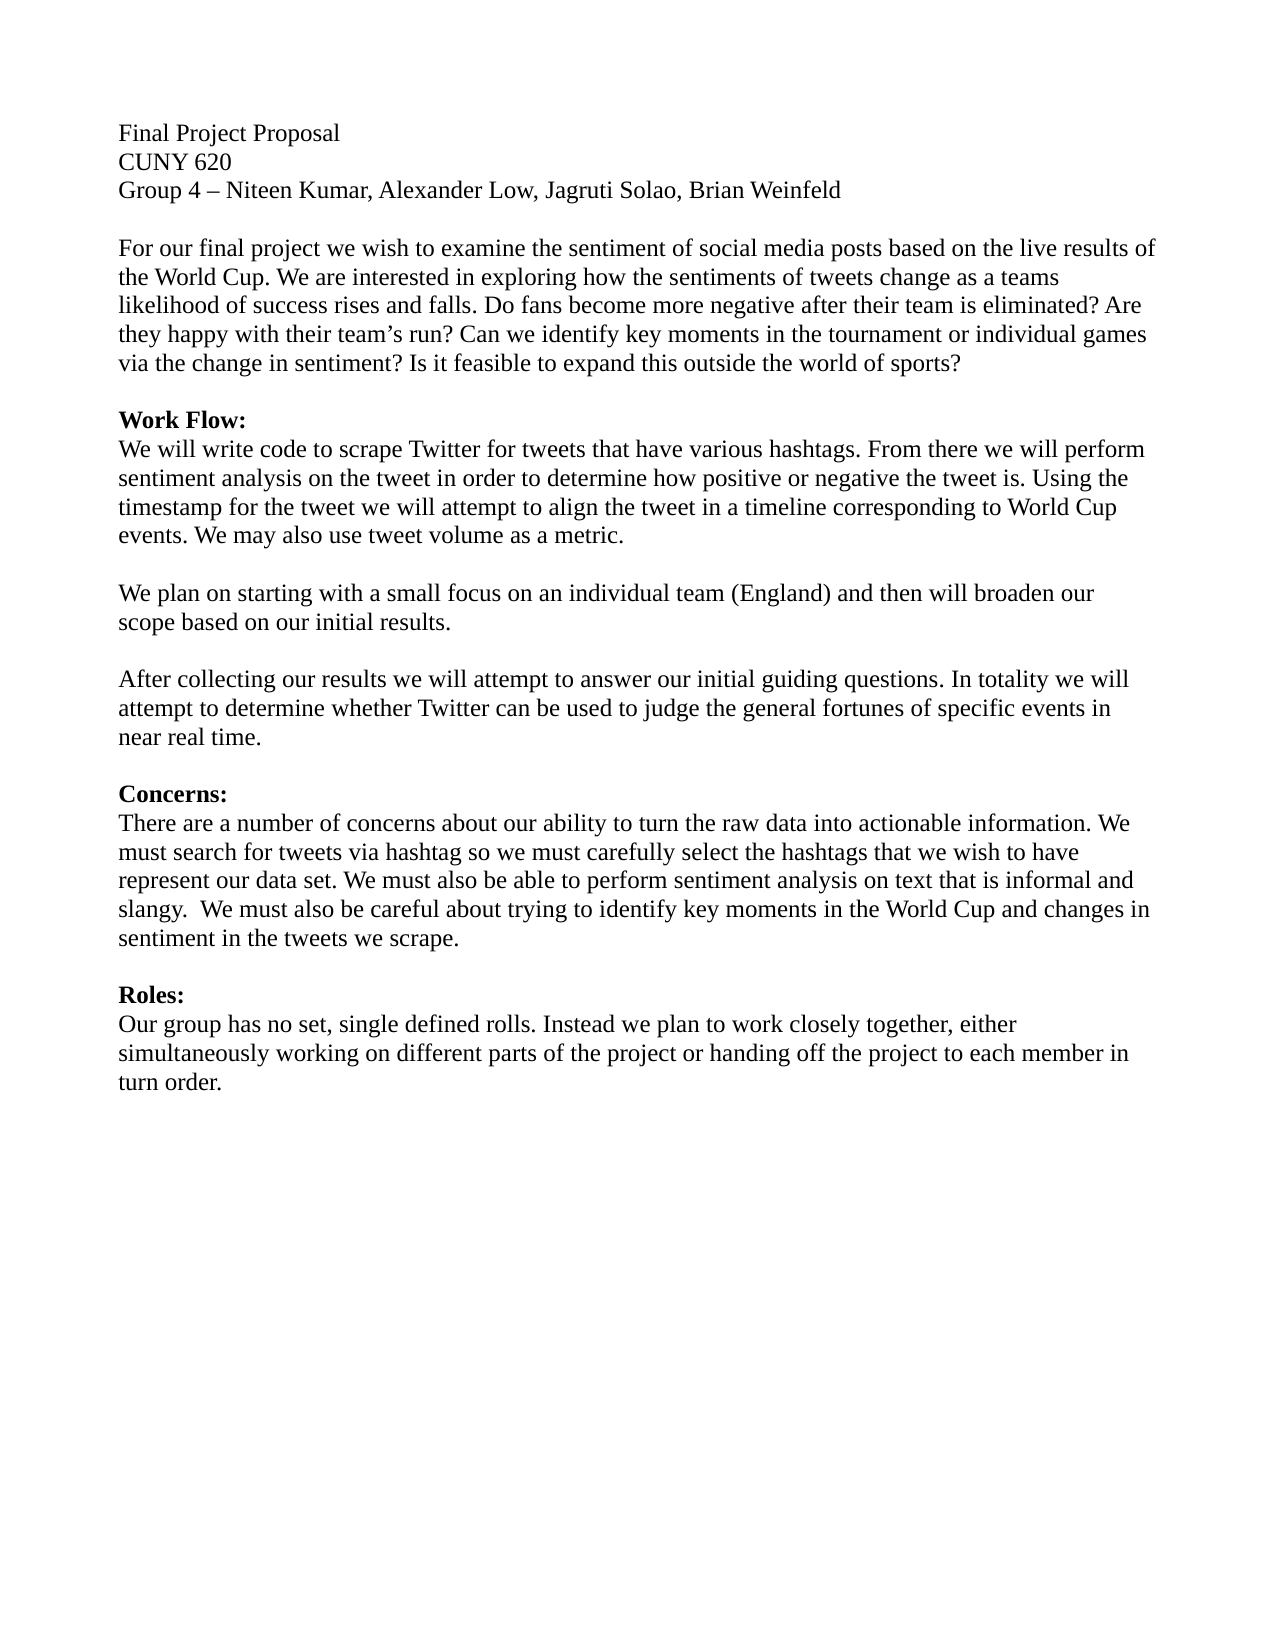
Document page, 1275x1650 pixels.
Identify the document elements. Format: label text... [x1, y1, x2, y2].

text Our group has no set, single defined rolls. Instead we plan to work closely together, either simultaneously working on different parts of the project or handing off the project to each member in turn order. [118, 1009, 1157, 1096]
text We will write code to scrape Twitter for tweets that have various hashtags. From there we will perform sentiment analysis on the tweet in order to determine how positive or negative the tweet is. Using the timestamp for the tweet we will attempt to align the tweet in a timeline corresponding to World Cup events. We may also use tweet volume as a metric. [118, 434, 1157, 549]
text We plan on starting with a small focus on an individual team (England) and then will broaden our scope based on our initial results. [118, 578, 1157, 636]
text Concerns: [118, 779, 1157, 808]
text Final Project Proposal [118, 118, 1157, 147]
text Work Flow: [118, 406, 1157, 434]
text After collecting our results we will attempt to answer our initial guiding questions. In totality we will attempt to determine whether Twitter can be used to judge the general fortunes of specific events in near real time. [118, 664, 1157, 751]
text CUNY 620 [118, 147, 1157, 176]
text Group 4 – Niteen Kumar, Alexander Low, Jagruti Solao, Brian Weinfeld [118, 176, 1157, 204]
text Roles: [118, 981, 1157, 1009]
text For our final project we wish to examine the sentiment of social media posts based on the live results of the World Cup. We are interested in exploring how the sentiments of tweets change as a teams likelihood of success rises and falls. Do fans become more negative after their team is eliminated? Are they happy with their team’s run? Can we identify key moments in the tournament or individual games via the change in sentiment? Is it feasible to expand this outside the world of sports? [118, 233, 1157, 377]
text There are a number of concerns about our ability to turn the raw data into actionable information. We must search for tweets via hashtag so we must carefully select the hashtags that we wish to have represent our data set. We must also be able to perform sentiment analysis on text that is informal and slangy. We must also be careful about trying to identify key moments in the World Cup and changes in sentiment in the tweets we scrape. [118, 808, 1157, 952]
